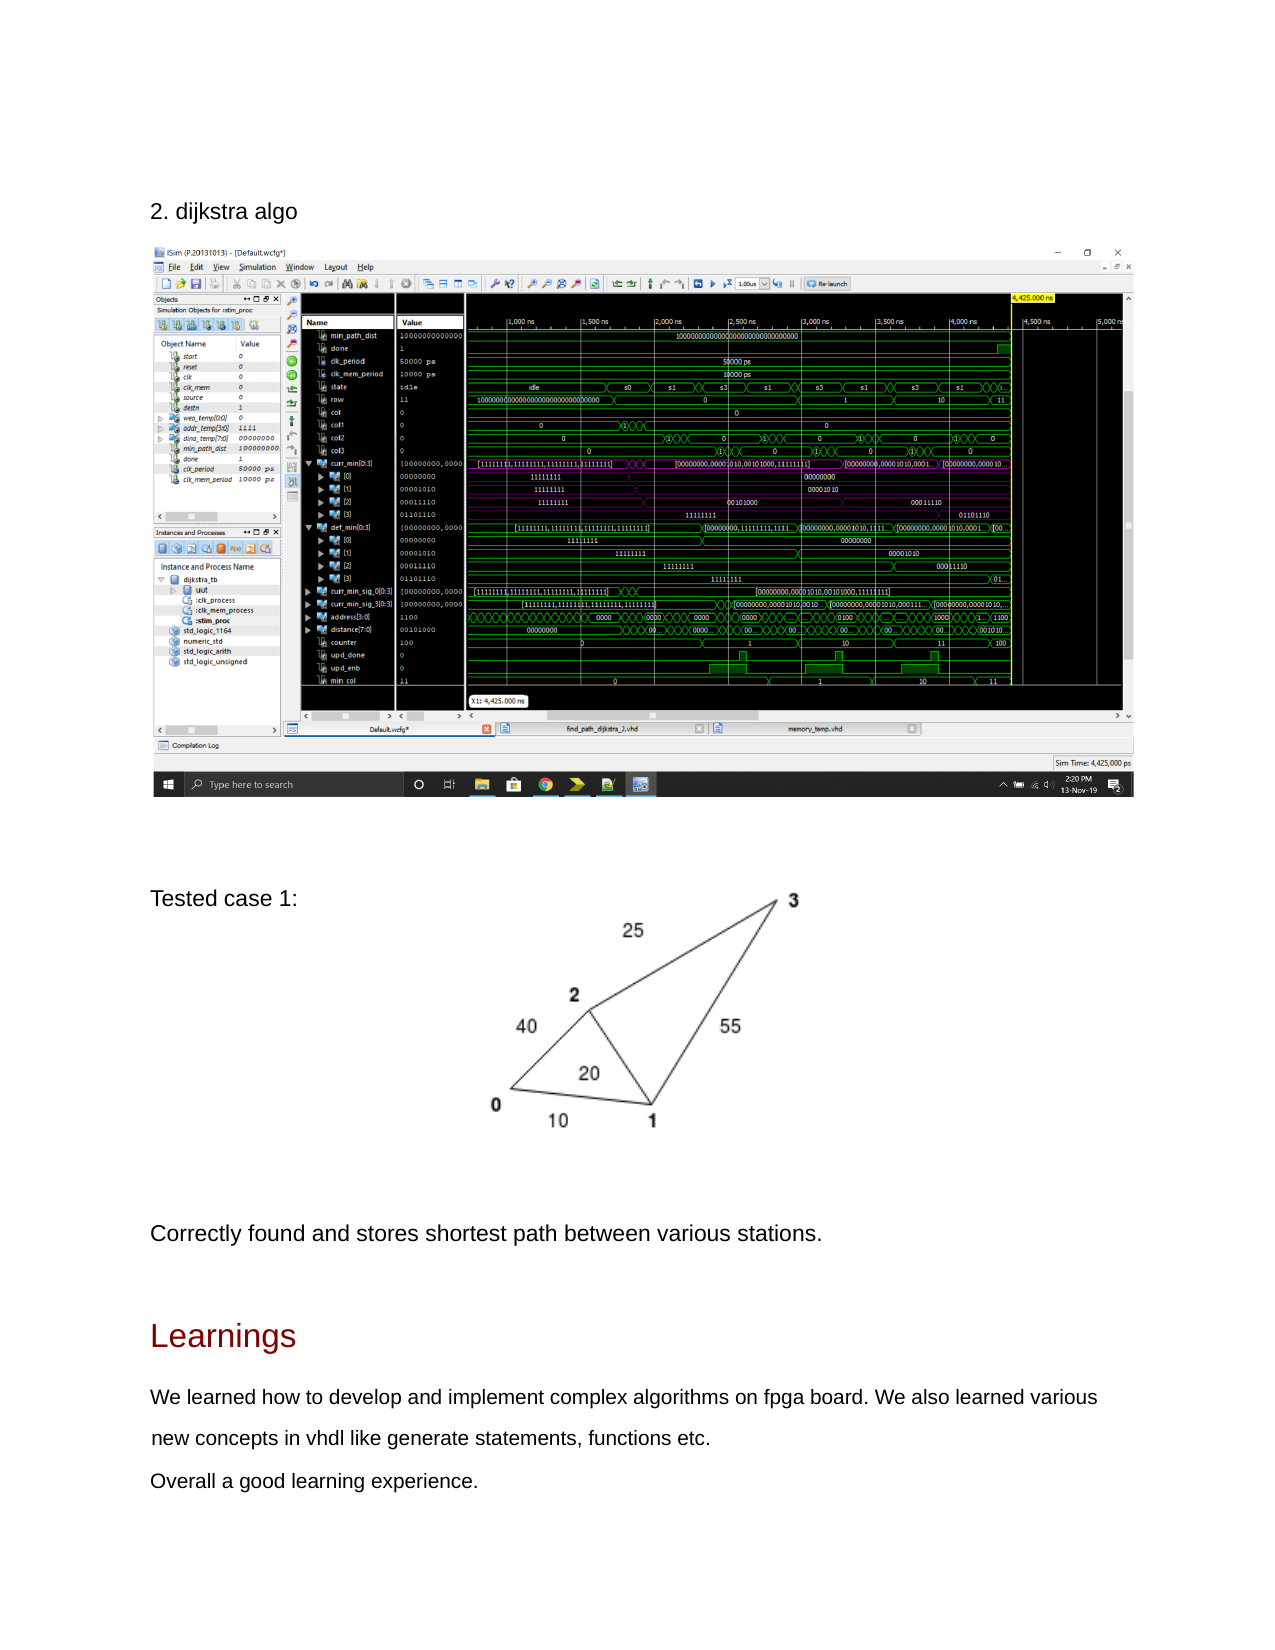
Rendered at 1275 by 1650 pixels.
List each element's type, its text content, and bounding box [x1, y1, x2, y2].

text Tested case 1: [150, 885, 463, 911]
text Correctly found and stores shortest path between various stations. [150, 1220, 1130, 1247]
text Learnings [150, 1316, 1130, 1355]
picture [153, 245, 1134, 797]
text We learned how to develop and implement complex algorithms on fpga board. We also learned various new concepts in vhdl like generate statements, functions etc. [150, 1385, 1130, 1449]
picture [463, 885, 825, 1137]
text Overall a good learning experience. [150, 1469, 1130, 1493]
text 2. dijkstra algo [150, 198, 1130, 224]
text [825, 885, 1130, 911]
